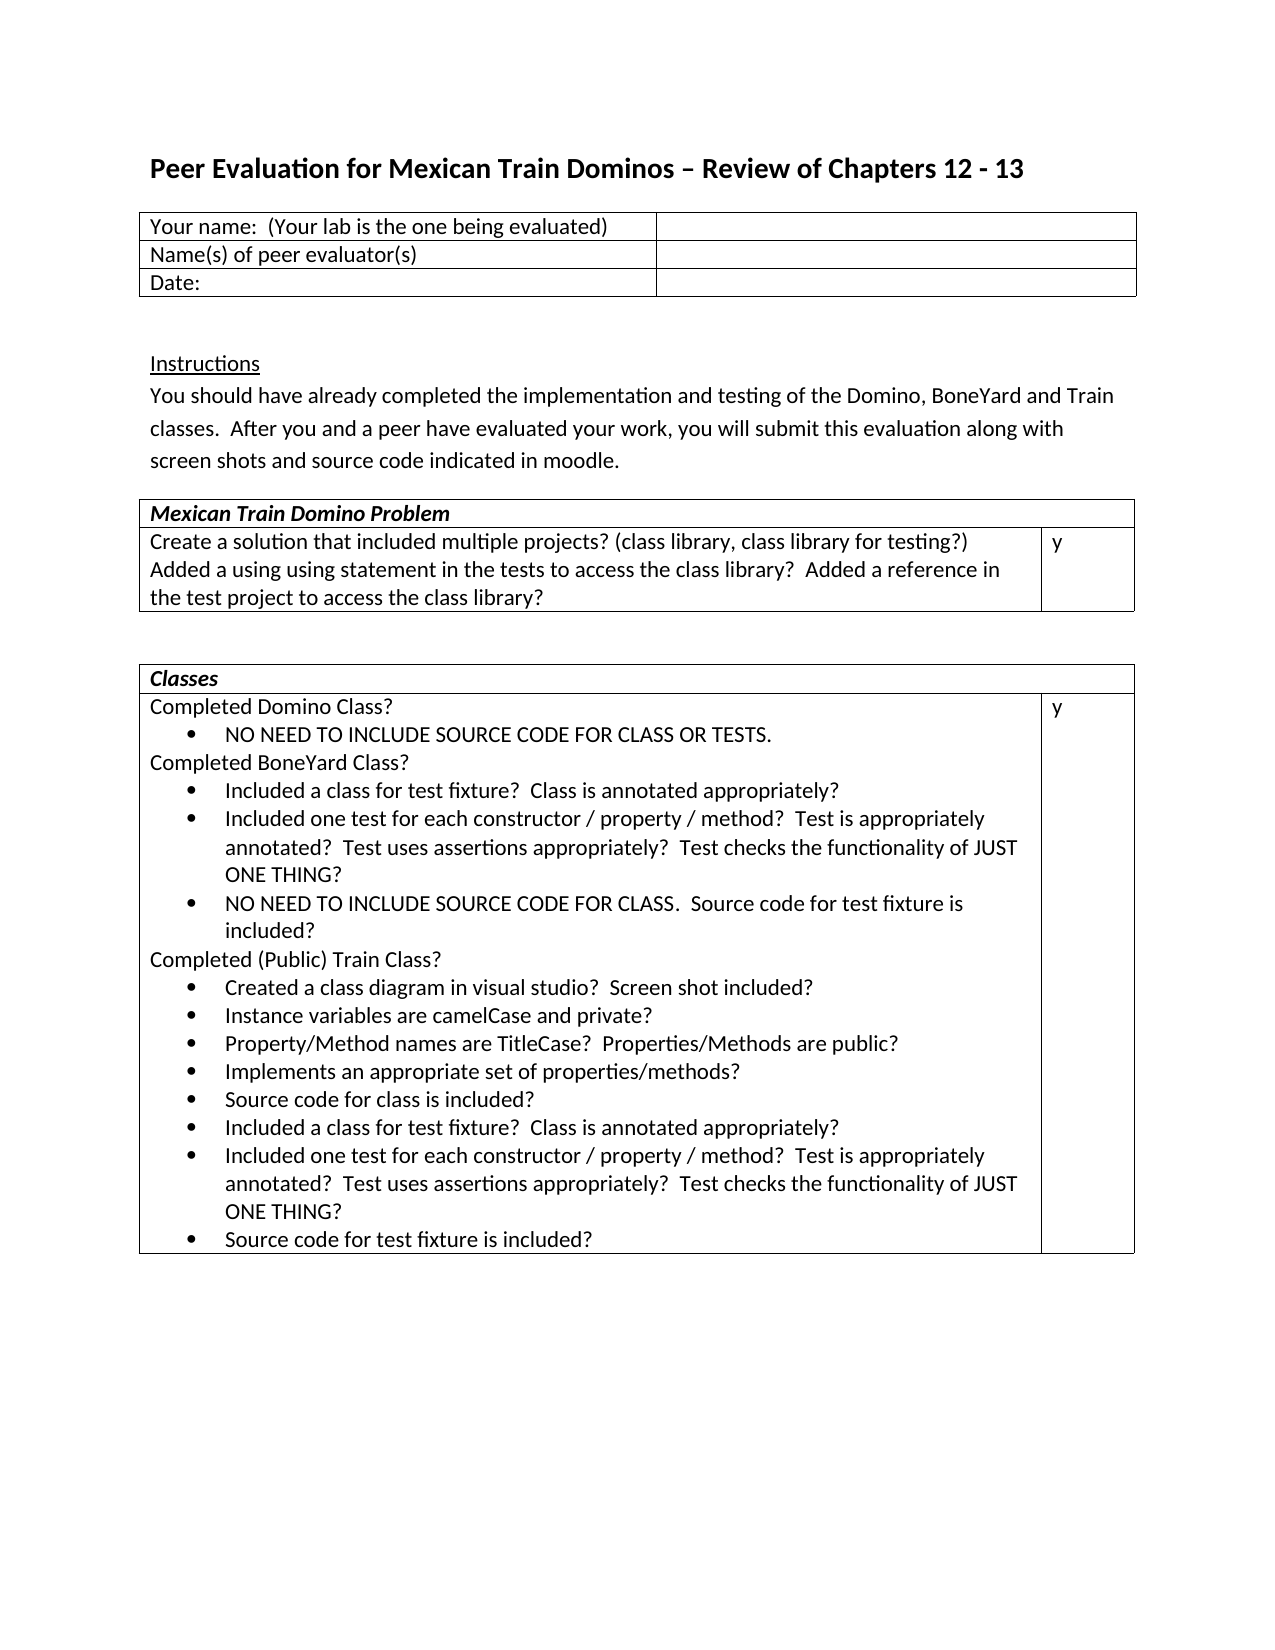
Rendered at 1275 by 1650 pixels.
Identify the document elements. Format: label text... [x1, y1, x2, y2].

table_cell Name(s) of peer evaluator(s) [140, 241, 656, 268]
table_cell y [1042, 694, 1134, 1253]
table_cell [657, 269, 1136, 296]
table_cell Completed Domino Class? NO NEED TO INCLUDE SOURCE CODE FOR CLASS OR TESTS. Completed BoneYard Class? Included a class for test fixture? Class is annotated appropriately? Included one test for each constructor / property / method? Test is appropriately annotated? Test uses assertions appropriately? Test checks the functionality of JUST ONE THING? NO NEED TO INCLUDE SOURCE CODE FOR CLASS. Source code for test fixture is included? Completed (Public) Train Class? Created a class diagram in visual studio? Screen shot included? Instance variables are camelCase and private? Property/Method names are TitleCase? Properties/Methods are public? Implements an appropriate set of properties/methods? Source code for class is included? Included a class for test fixture? Class is annotated appropriately? Included one test for each constructor / property / method? Test is appropriately annotated? Test uses assertions appropriately? Test checks the functionality of JUST ONE THING? Source code for test fixture is included? [140, 694, 1041, 1253]
text Peer Evaluation for Mexican Train Dominos – Review of Chapters 12 - 13 [150, 150, 1125, 186]
table_cell [657, 241, 1136, 268]
text Instructions You should have already completed the implementation and testing of the Domino, BoneYard and Train classes. After you and a peer have evaluated your work, you will submit this evaluation along with screen shots and source code indicated in moodle. [150, 349, 1125, 474]
table_cell Create a solution that included multiple projects? (class library, class library for testing?) Added a using using statement in the tests to access the class library? Added a reference in the test project to access the class library? [140, 528, 1041, 611]
table_header [657, 213, 1136, 240]
table_cell Date: [140, 269, 656, 296]
table_header Classes [140, 665, 1134, 692]
table_header Mexican Train Domino Problem [140, 500, 1134, 527]
table_header Your name: (Your lab is the one being evaluated) [140, 213, 656, 240]
table_cell y [1042, 528, 1134, 611]
